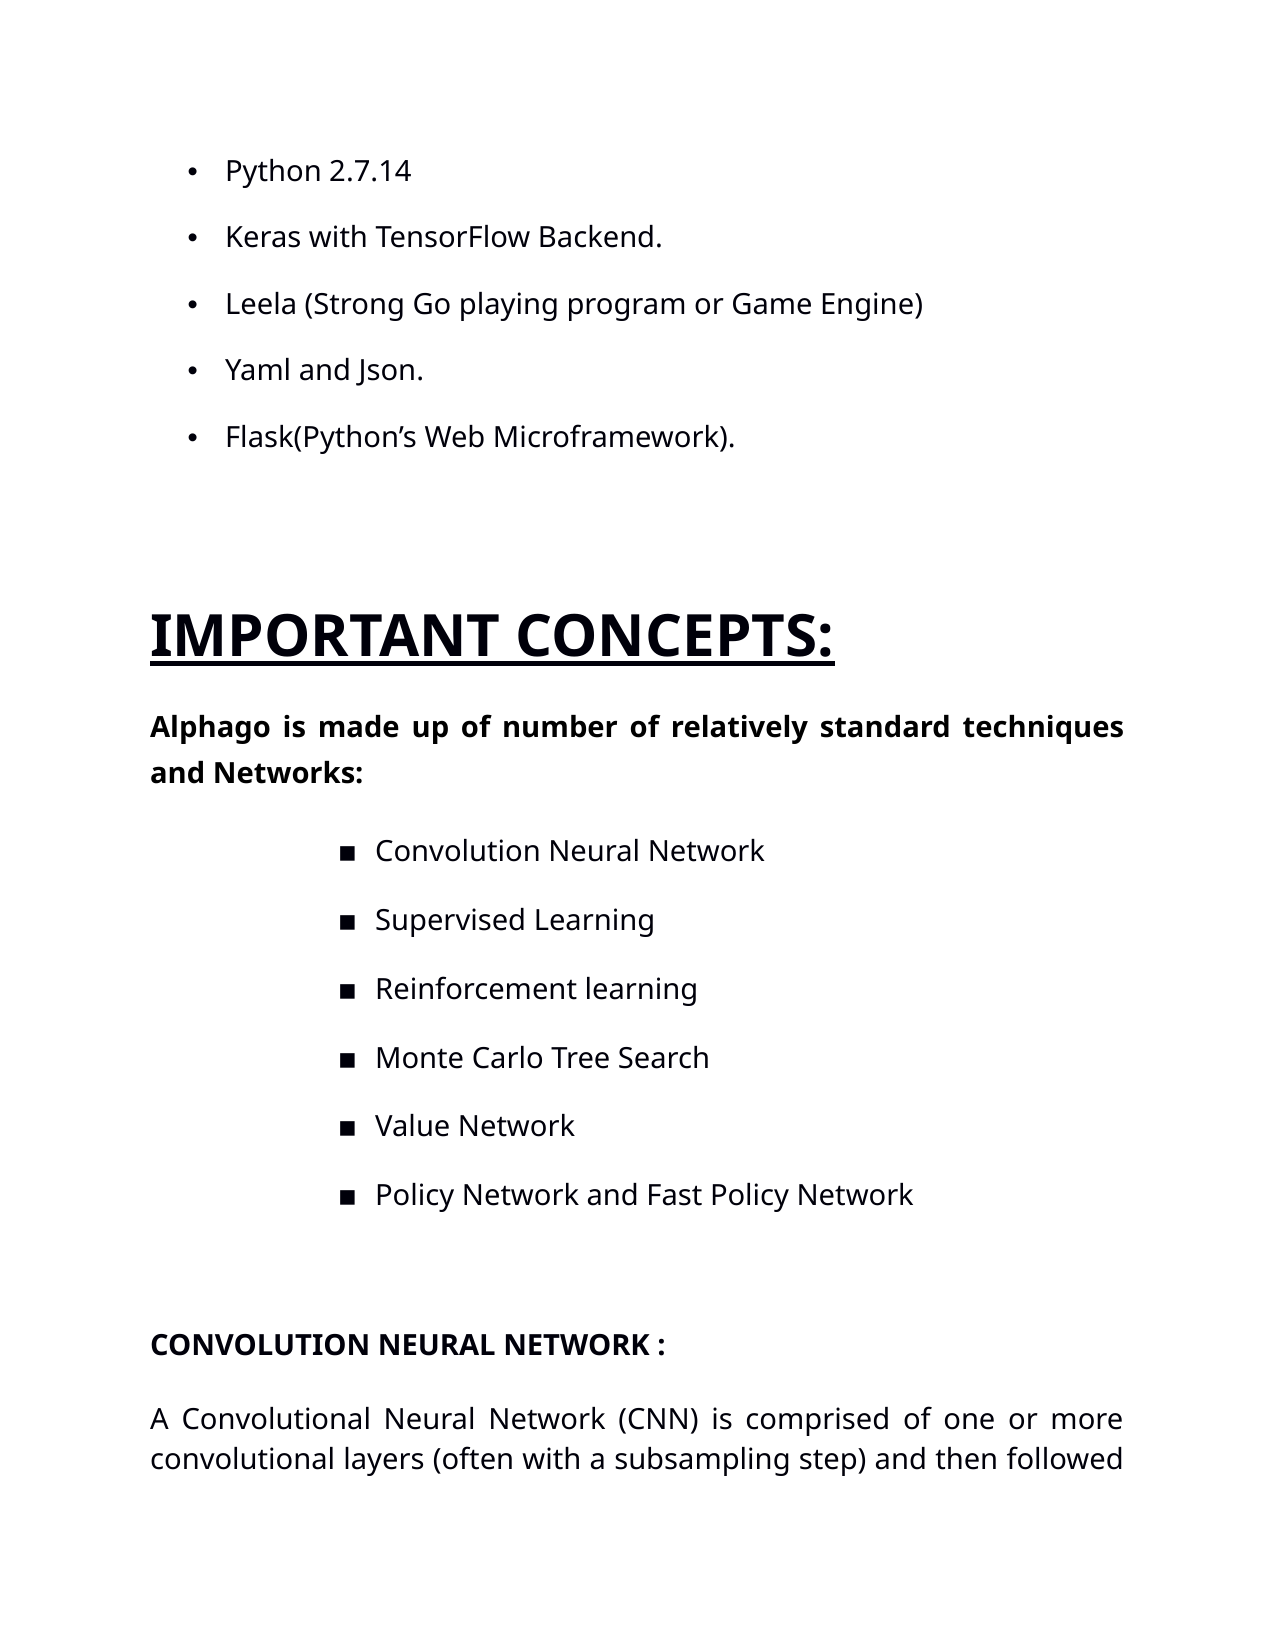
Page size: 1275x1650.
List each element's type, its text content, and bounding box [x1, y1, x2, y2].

list Reinforcement learning [337, 956, 1125, 1016]
list Python 2.7.14 [187, 150, 1125, 190]
list Policy Network and Fast Policy Network [337, 1162, 1125, 1222]
list Convolution Neural Network [337, 819, 1125, 878]
text CONVOLUTION NEURAL NETWORK : [150, 1324, 1125, 1363]
text Alphago is made up of number of relatively standard techniques and Networks: [150, 707, 1125, 792]
list Value Network [337, 1094, 1125, 1153]
list Monte Carlo Tree Search [337, 1025, 1125, 1085]
text IMPORTANT CONCEPTS: [150, 594, 1125, 674]
list Leela (Strong Go playing program or Game Engine) [187, 283, 1125, 323]
list Yaml and Json. [187, 349, 1125, 389]
list Supervised Learning [337, 887, 1125, 947]
list Keras with TensorFlow Backend. [187, 216, 1125, 256]
list Flask(Python’s Web Microframework). [187, 416, 1125, 456]
text A Convolutional Neural Network (CNN) is comprised of one or more convolutional layers (often with a subsampling step) and then followed [150, 1398, 1125, 1478]
